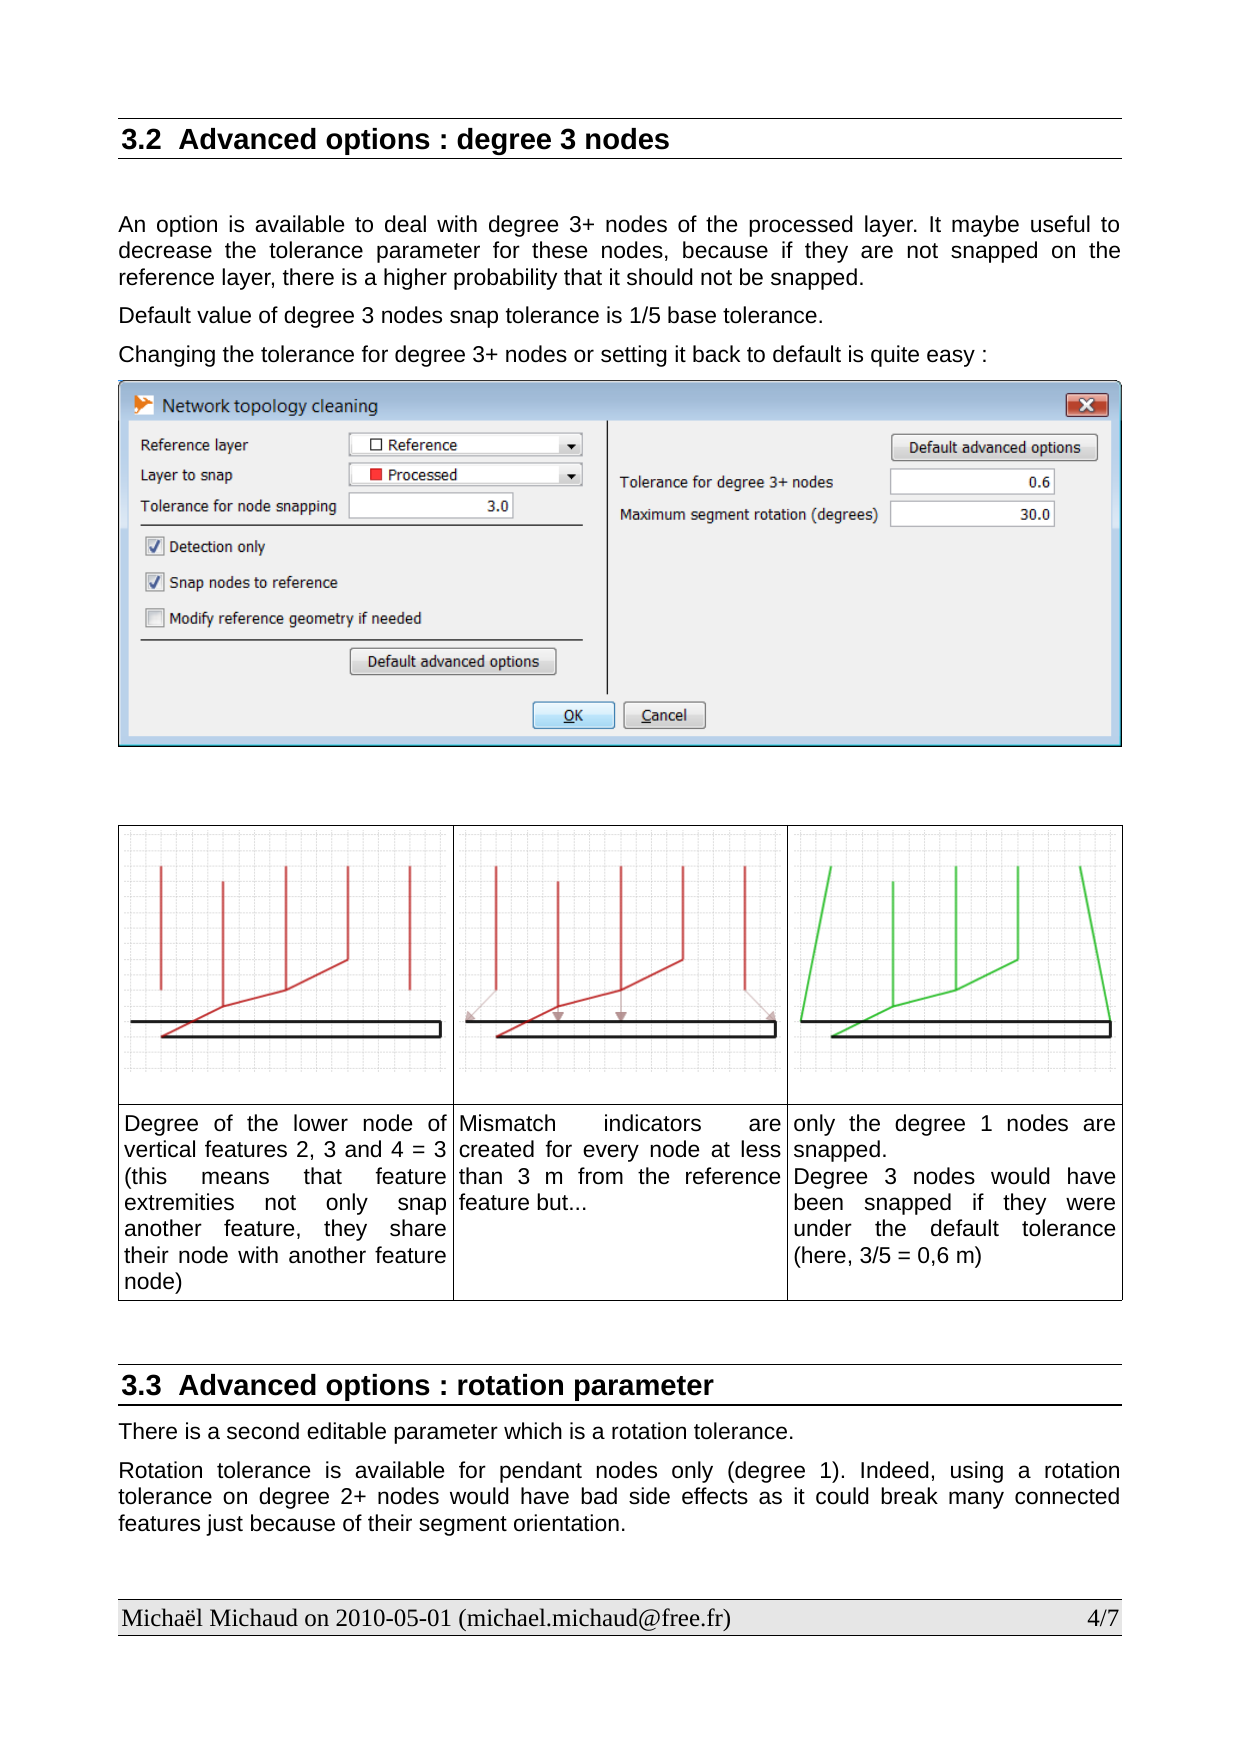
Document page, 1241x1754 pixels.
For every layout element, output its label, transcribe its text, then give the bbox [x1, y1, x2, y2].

table_header [119, 826, 453, 1104]
table_header [788, 826, 1122, 1104]
text An option is available to deal with degree 3+ nodes of the processed layer. It maybe useful to decrease the tolerance parameter for these nodes, because if they are not snapped on the reference layer, there is a higher probability that it should not be snapped. [118, 211, 1122, 290]
text Changing the tolerance for degree 3+ nodes or setting it back to default is quite easy : [118, 341, 1122, 368]
subtitle Advanced options : rotation parameter [118, 1365, 1122, 1404]
text Rotation tolerance is available for pendant nodes only (degree 1). Indeed, using a rotation tolerance on degree 2+ nodes would have bad side effects as it could break many connected features just because of their segment orientation. [118, 1457, 1122, 1536]
table_cell Mismatch indicators are created for every node at less than 3 m from the reference feature but... [454, 1105, 787, 1300]
picture [118, 380, 1122, 747]
text Default value of degree 3 nodes snap tolerance is 1/5 base tolerance. [118, 302, 1122, 329]
table_cell Degree of the lower node of vertical features 2, 3 and 4 = 3 (this means that feature extremities not only snap another feature, they share their node with another feature node) [119, 1105, 453, 1300]
table_cell only the degree 1 nodes are snapped. Degree 3 nodes would have been snapped if they were under the default tolerance (here, 3/5 = 0,6 m) [788, 1105, 1122, 1300]
table_header [454, 826, 787, 1104]
text There is a second editable parameter which is a rotation tolerance. [118, 1418, 1122, 1444]
subtitle Advanced options : degree 3 nodes [118, 119, 1122, 158]
